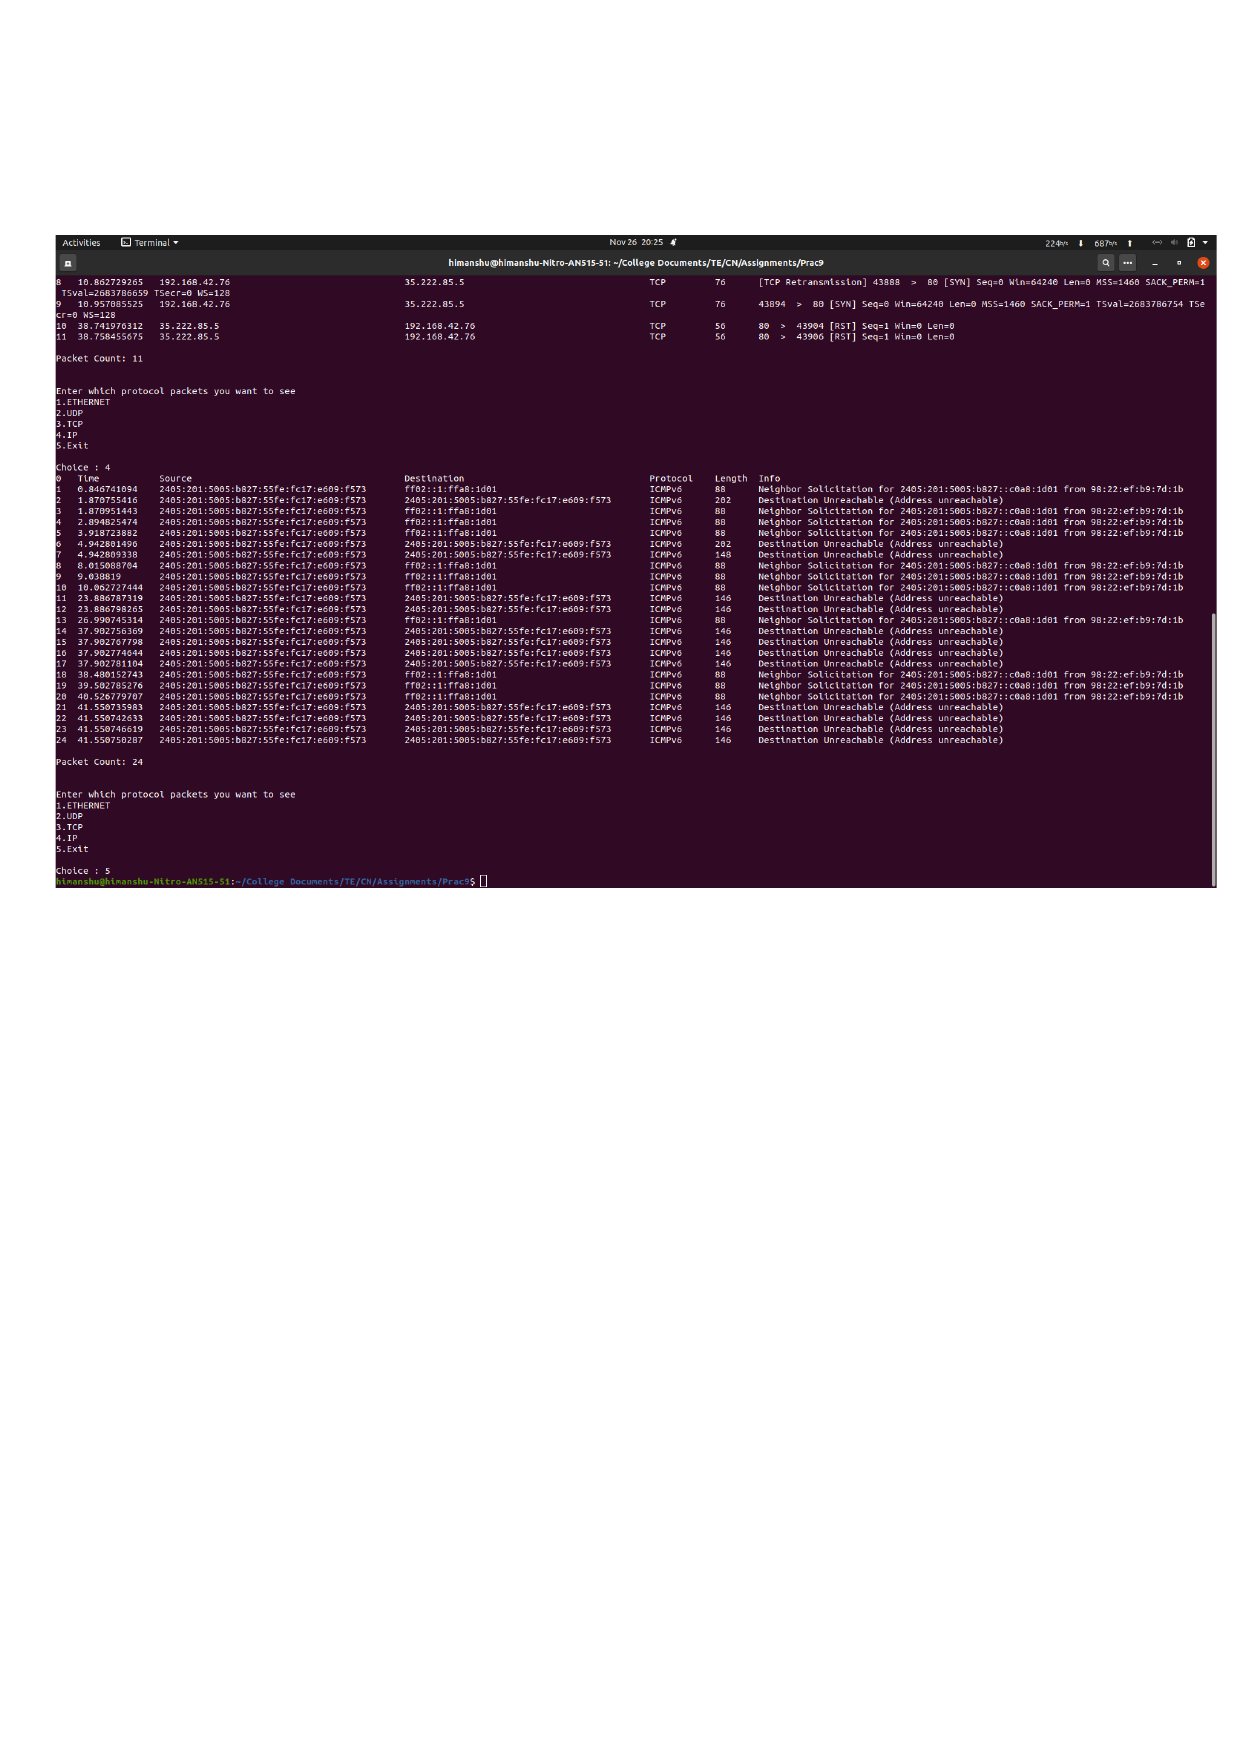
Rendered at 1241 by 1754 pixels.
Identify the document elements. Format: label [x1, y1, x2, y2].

picture [55, 235, 1217, 888]
